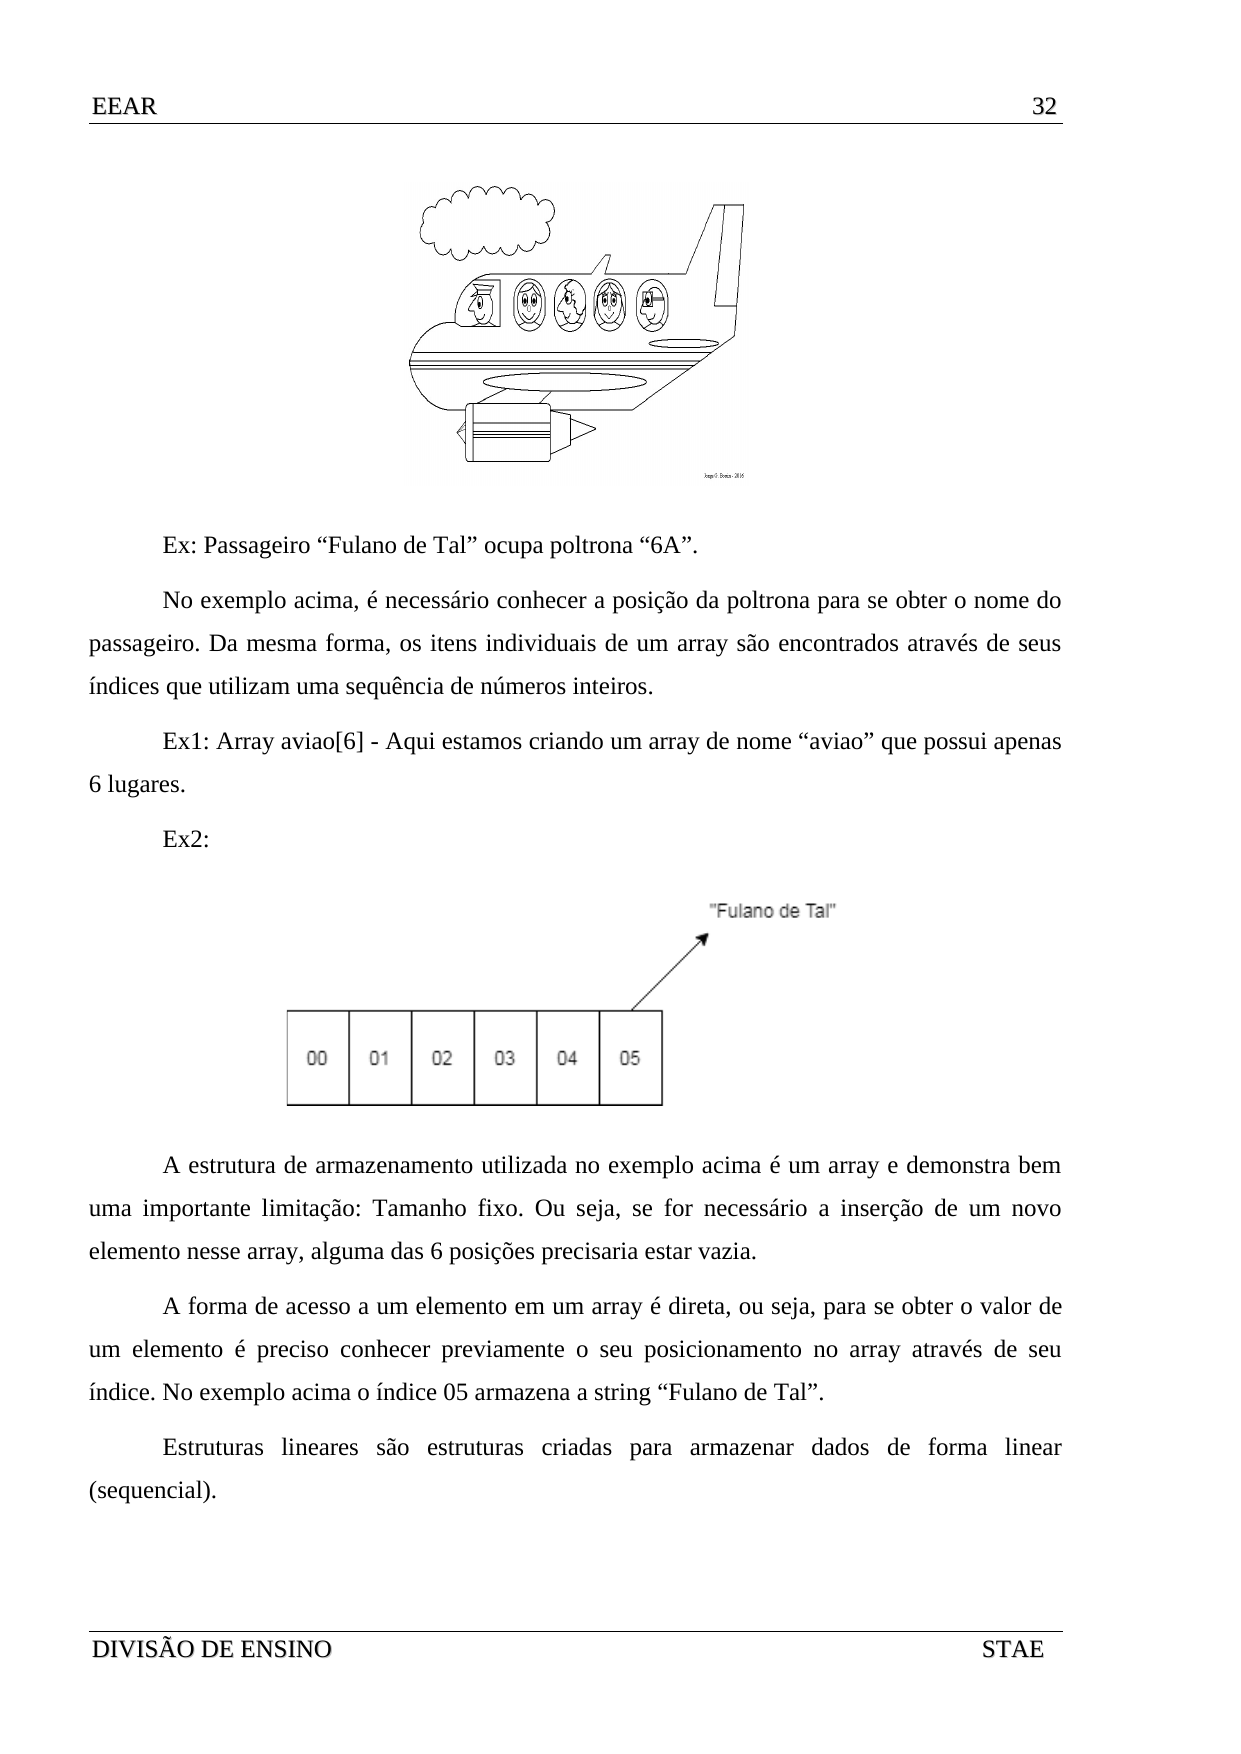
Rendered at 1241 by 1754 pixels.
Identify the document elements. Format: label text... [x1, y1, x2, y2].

text Ex2: [89, 824, 1063, 853]
text A estrutura de armazenamento utilizada no exemplo acima é um array e demonstra bem uma importante limitação: Tamanho fixo. Ou seja, se for necessário a inserção de um novo elemento nesse array, alguma das 6 posições precisaria estar vazia. [89, 1150, 1063, 1265]
text Ex1: Array aviao[6] - Aqui estamos criando um array de nome “aviao” que possui apenas 6 lugares. [89, 726, 1063, 798]
picture [403, 182, 749, 486]
text No exemplo acima, é necessário conhecer a posição da poltrona para se obter o nome do passageiro. Da mesma forma, os itens individuais de um array são encontrados através de seus índices que utilizam uma sequência de números inteiros. [89, 585, 1063, 700]
text Estruturas lineares são estruturas criadas para armazenar dados de forma linear (sequencial). [89, 1432, 1063, 1504]
picture [286, 896, 865, 1106]
text A forma de acesso a um elemento em um array é direta, ou seja, para se obter o valor de um elemento é preciso conhecer previamente o seu posicionamento no array através de seu índice. No exemplo acima o índice 05 armazena a string “Fulano de Tal”. [89, 1291, 1063, 1406]
text Ex: Passageiro “Fulano de Tal” ocupa poltrona “6A”. [89, 530, 1063, 559]
